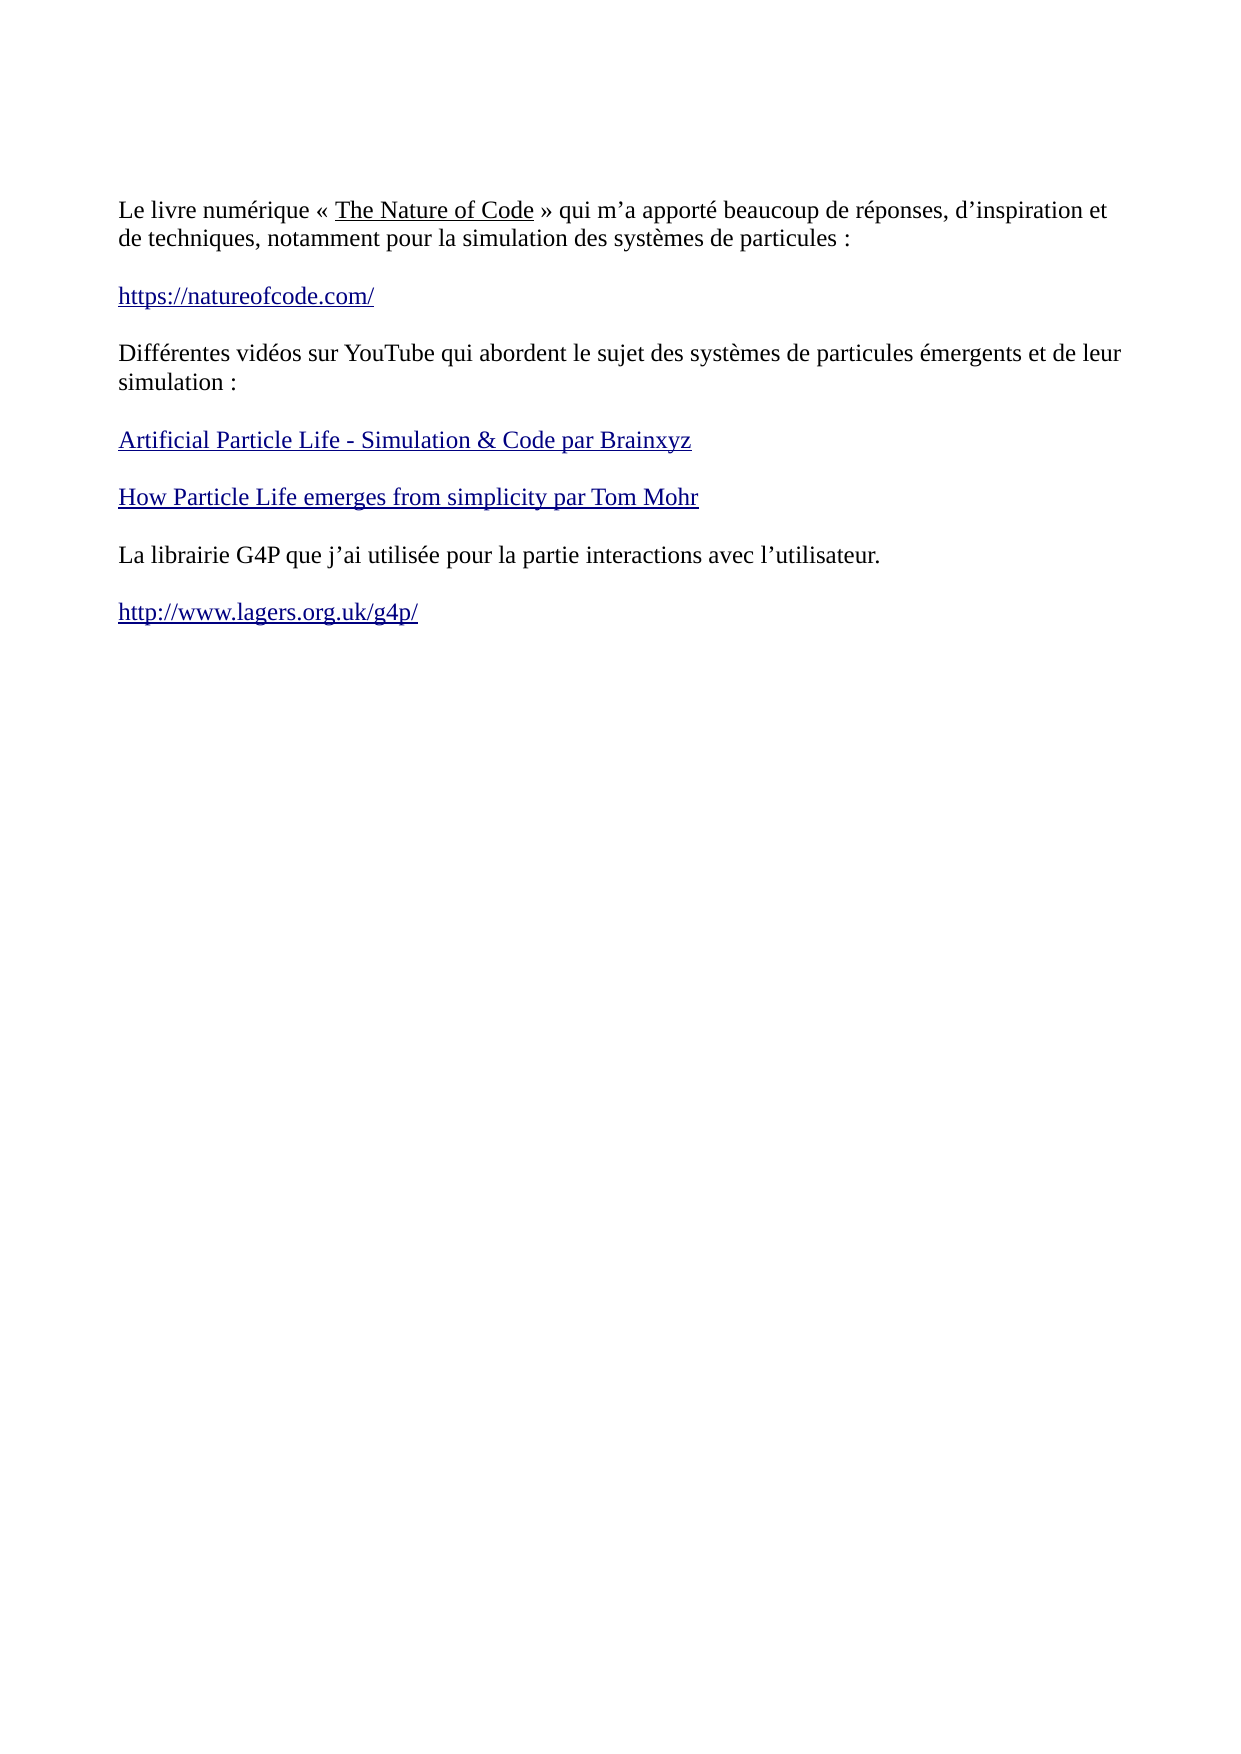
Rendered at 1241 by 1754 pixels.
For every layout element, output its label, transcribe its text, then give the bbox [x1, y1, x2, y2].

text Artificial Particle Life - Simulation & Code par Brainxyz [118, 425, 1122, 453]
text La librairie G4P que j’ai utilisée pour la partie interactions avec l’utilisateur. [118, 540, 1122, 568]
text How Particle Life emerges from simplicity par Tom Mohr [118, 482, 1122, 511]
text Différentes vidéos sur YouTube qui abordent le sujet des systèmes de particules émergents et de leur simulation : [118, 338, 1122, 396]
text http://www.lagers.org.uk/g4p/ [118, 597, 1122, 626]
text Le livre numérique « The Nature of Code » qui m’a apporté beaucoup de réponses, d’inspiration et de techniques, notamment pour la simulation des systèmes de particules : [118, 195, 1122, 252]
text https://natureofcode.com/ [118, 281, 1122, 310]
